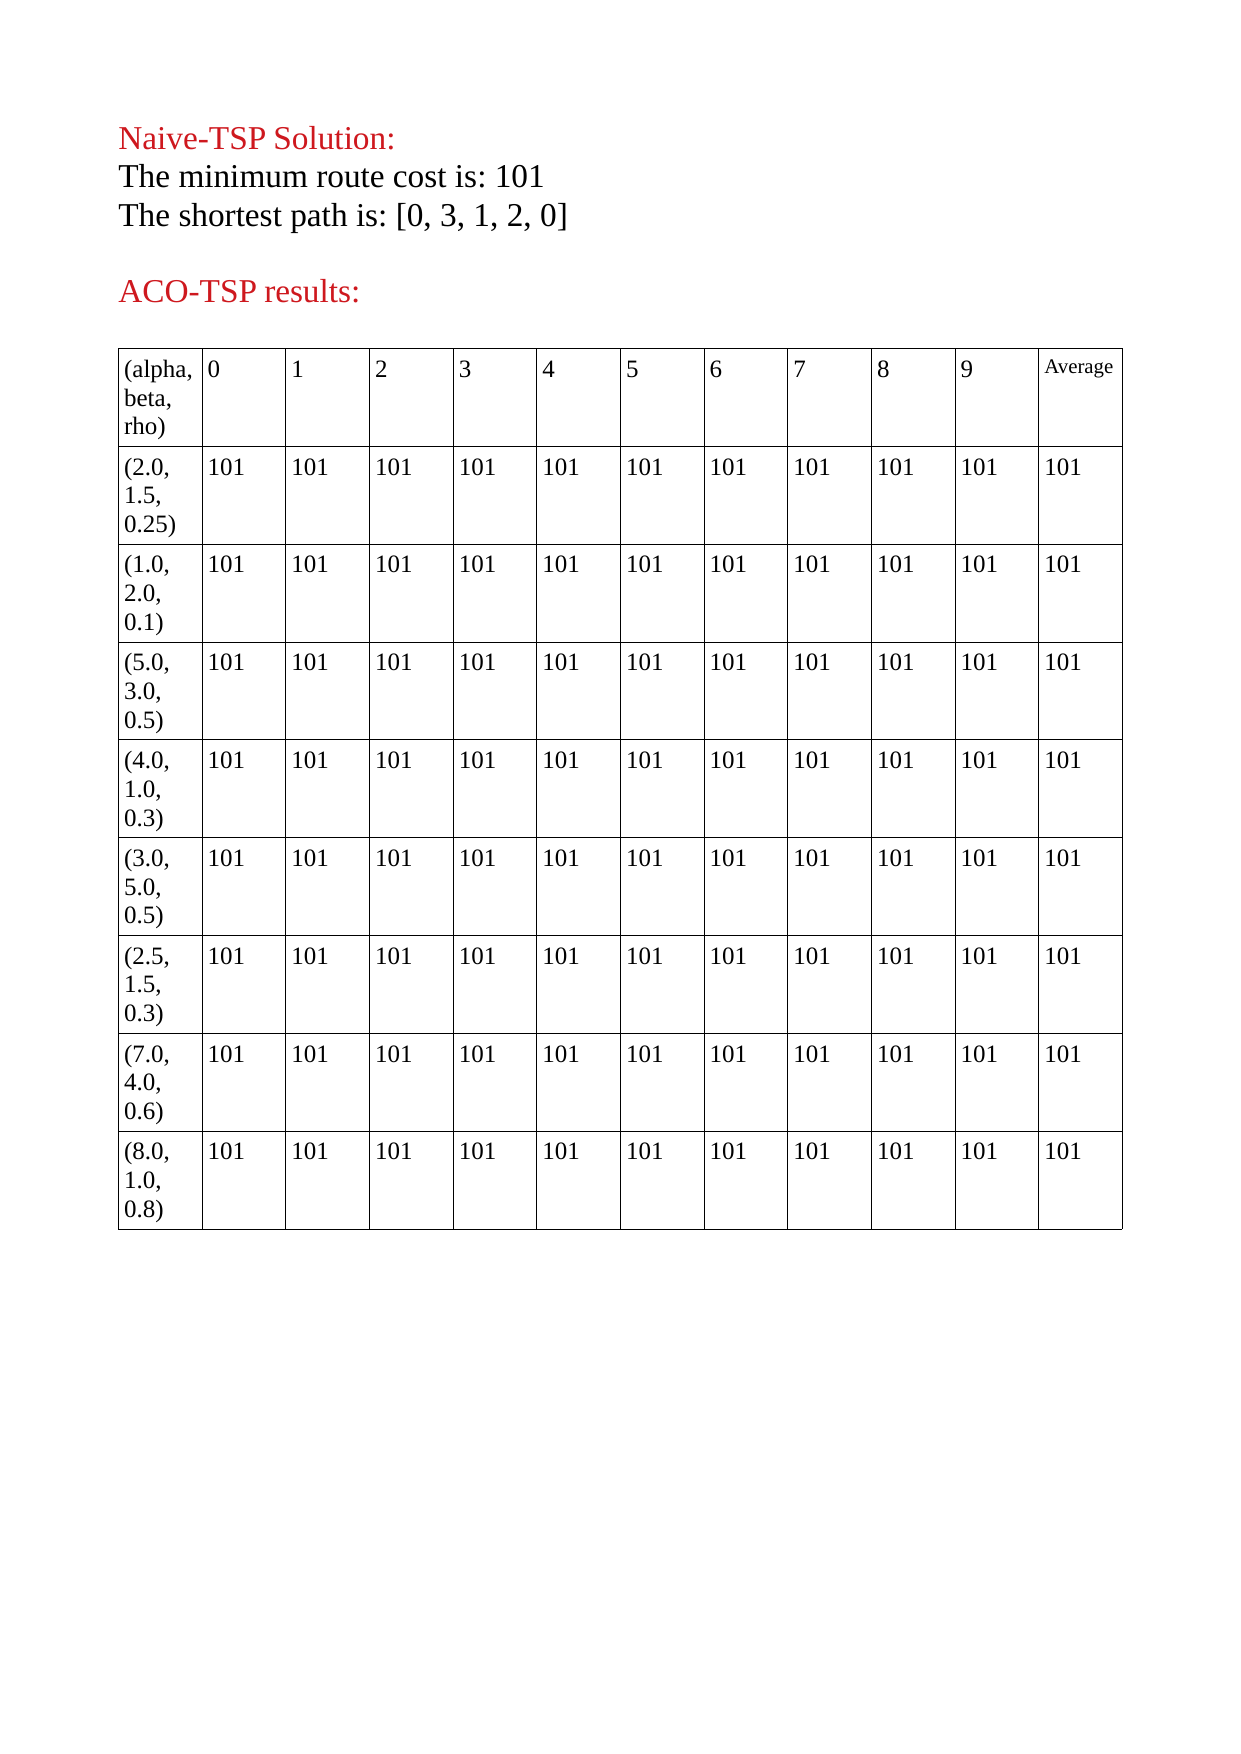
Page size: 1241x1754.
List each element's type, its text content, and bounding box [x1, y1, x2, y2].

table_cell 101 [203, 1132, 285, 1228]
table_cell 101 [621, 447, 704, 544]
table_cell 101 [705, 447, 787, 544]
table_cell 101 [286, 740, 369, 837]
table_cell 101 [454, 936, 536, 1033]
table_cell 101 [788, 447, 871, 544]
table_cell 101 [872, 643, 955, 739]
table_cell 101 [537, 447, 620, 544]
table_cell 101 [286, 545, 369, 642]
table_cell 101 [454, 1034, 536, 1131]
table_cell 101 [788, 1132, 871, 1228]
table_cell 101 [537, 1034, 620, 1131]
table_cell 101 [788, 545, 871, 642]
table_header 5 [621, 349, 704, 446]
table_cell 101 [956, 936, 1038, 1033]
table_cell 101 [286, 1132, 369, 1228]
table_cell 101 [788, 838, 871, 935]
table_cell 101 [203, 936, 285, 1033]
table_cell 101 [370, 936, 453, 1033]
table_cell 101 [705, 936, 787, 1033]
table_cell 101 [1039, 545, 1122, 642]
table_cell 101 [956, 838, 1038, 935]
text Naive-TSP Solution: [118, 118, 1122, 156]
table_cell 101 [203, 740, 285, 837]
table_header (alpha, beta, rho) [119, 349, 202, 446]
table_cell 101 [705, 740, 787, 837]
table_cell 101 [788, 643, 871, 739]
table_cell 101 [788, 1034, 871, 1131]
text ACO-TSP results: [118, 271, 1122, 310]
table_cell (2.5, 1.5, 0.3) [119, 936, 202, 1033]
table_cell 101 [872, 447, 955, 544]
table_cell (3.0, 5.0, 0.5) [119, 838, 202, 935]
table_cell 101 [286, 838, 369, 935]
table_cell 101 [788, 936, 871, 1033]
table_header 6 [705, 349, 787, 446]
table_cell 101 [705, 1132, 787, 1228]
table_cell 101 [454, 545, 536, 642]
table_cell 101 [203, 643, 285, 739]
table_cell (5.0, 3.0, 0.5) [119, 643, 202, 739]
table_cell 101 [454, 838, 536, 935]
table_cell 101 [705, 1034, 787, 1131]
table_cell 101 [621, 643, 704, 739]
table_cell 101 [286, 643, 369, 739]
table_cell 101 [454, 447, 536, 544]
table_cell 101 [872, 545, 955, 642]
table_cell 101 [1039, 447, 1122, 544]
table_cell 101 [872, 740, 955, 837]
table_cell 101 [286, 936, 369, 1033]
table_header 8 [872, 349, 955, 446]
table_cell 101 [621, 545, 704, 642]
table_header 0 [203, 349, 285, 446]
table_cell 101 [370, 643, 453, 739]
table_cell 101 [956, 447, 1038, 544]
table_cell 101 [1039, 740, 1122, 837]
table_cell 101 [370, 838, 453, 935]
table_cell 101 [1039, 936, 1122, 1033]
table_cell 101 [286, 447, 369, 544]
table_cell 101 [370, 545, 453, 642]
table_cell 101 [370, 740, 453, 837]
table_cell 101 [621, 838, 704, 935]
table_cell 101 [454, 740, 536, 837]
table_cell 101 [872, 1034, 955, 1131]
text The shortest path is: [0, 3, 1, 2, 0] [118, 195, 1122, 233]
table_cell 101 [705, 643, 787, 739]
table_cell 101 [454, 1132, 536, 1228]
table_cell 101 [956, 740, 1038, 837]
table_cell 101 [203, 1034, 285, 1131]
table_cell 101 [621, 1034, 704, 1131]
table_header 2 [370, 349, 453, 446]
table_header 9 [956, 349, 1038, 446]
table_cell (1.0, 2.0, 0.1) [119, 545, 202, 642]
table_header Average [1039, 349, 1122, 446]
table_cell 101 [286, 1034, 369, 1131]
table_cell 101 [370, 447, 453, 544]
table_cell 101 [537, 1132, 620, 1228]
table_cell 101 [203, 447, 285, 544]
table_cell 101 [956, 1034, 1038, 1131]
table_header 1 [286, 349, 369, 446]
table_cell 101 [621, 1132, 704, 1228]
table_cell 101 [872, 936, 955, 1033]
text The minimum route cost is: 101 [118, 156, 1122, 195]
table_cell 101 [956, 545, 1038, 642]
table_cell 101 [537, 936, 620, 1033]
table_cell 101 [788, 740, 871, 837]
table_cell 101 [1039, 1132, 1122, 1228]
table_cell (8.0, 1.0, 0.8) [119, 1132, 202, 1228]
table_cell 101 [537, 838, 620, 935]
table_cell 101 [956, 643, 1038, 739]
table_cell 101 [705, 838, 787, 935]
table_cell 101 [705, 545, 787, 642]
table_cell 101 [203, 545, 285, 642]
table_cell 101 [203, 838, 285, 935]
table_cell 101 [1039, 838, 1122, 935]
table_cell 101 [872, 1132, 955, 1228]
table_header 7 [788, 349, 871, 446]
table_cell 101 [1039, 643, 1122, 739]
table_cell (4.0, 1.0, 0.3) [119, 740, 202, 837]
table_cell (7.0, 4.0, 0.6) [119, 1034, 202, 1131]
table_cell (2.0, 1.5, 0.25) [119, 447, 202, 544]
table_header 3 [454, 349, 536, 446]
table_cell 101 [454, 643, 536, 739]
table_cell 101 [370, 1132, 453, 1228]
table_cell 101 [956, 1132, 1038, 1228]
table_cell 101 [370, 1034, 453, 1131]
table_cell 101 [537, 545, 620, 642]
table_cell 101 [621, 936, 704, 1033]
table_header 4 [537, 349, 620, 446]
table_cell 101 [537, 740, 620, 837]
table_cell 101 [537, 643, 620, 739]
table_cell 101 [621, 740, 704, 837]
table_cell 101 [1039, 1034, 1122, 1131]
table_cell 101 [872, 838, 955, 935]
